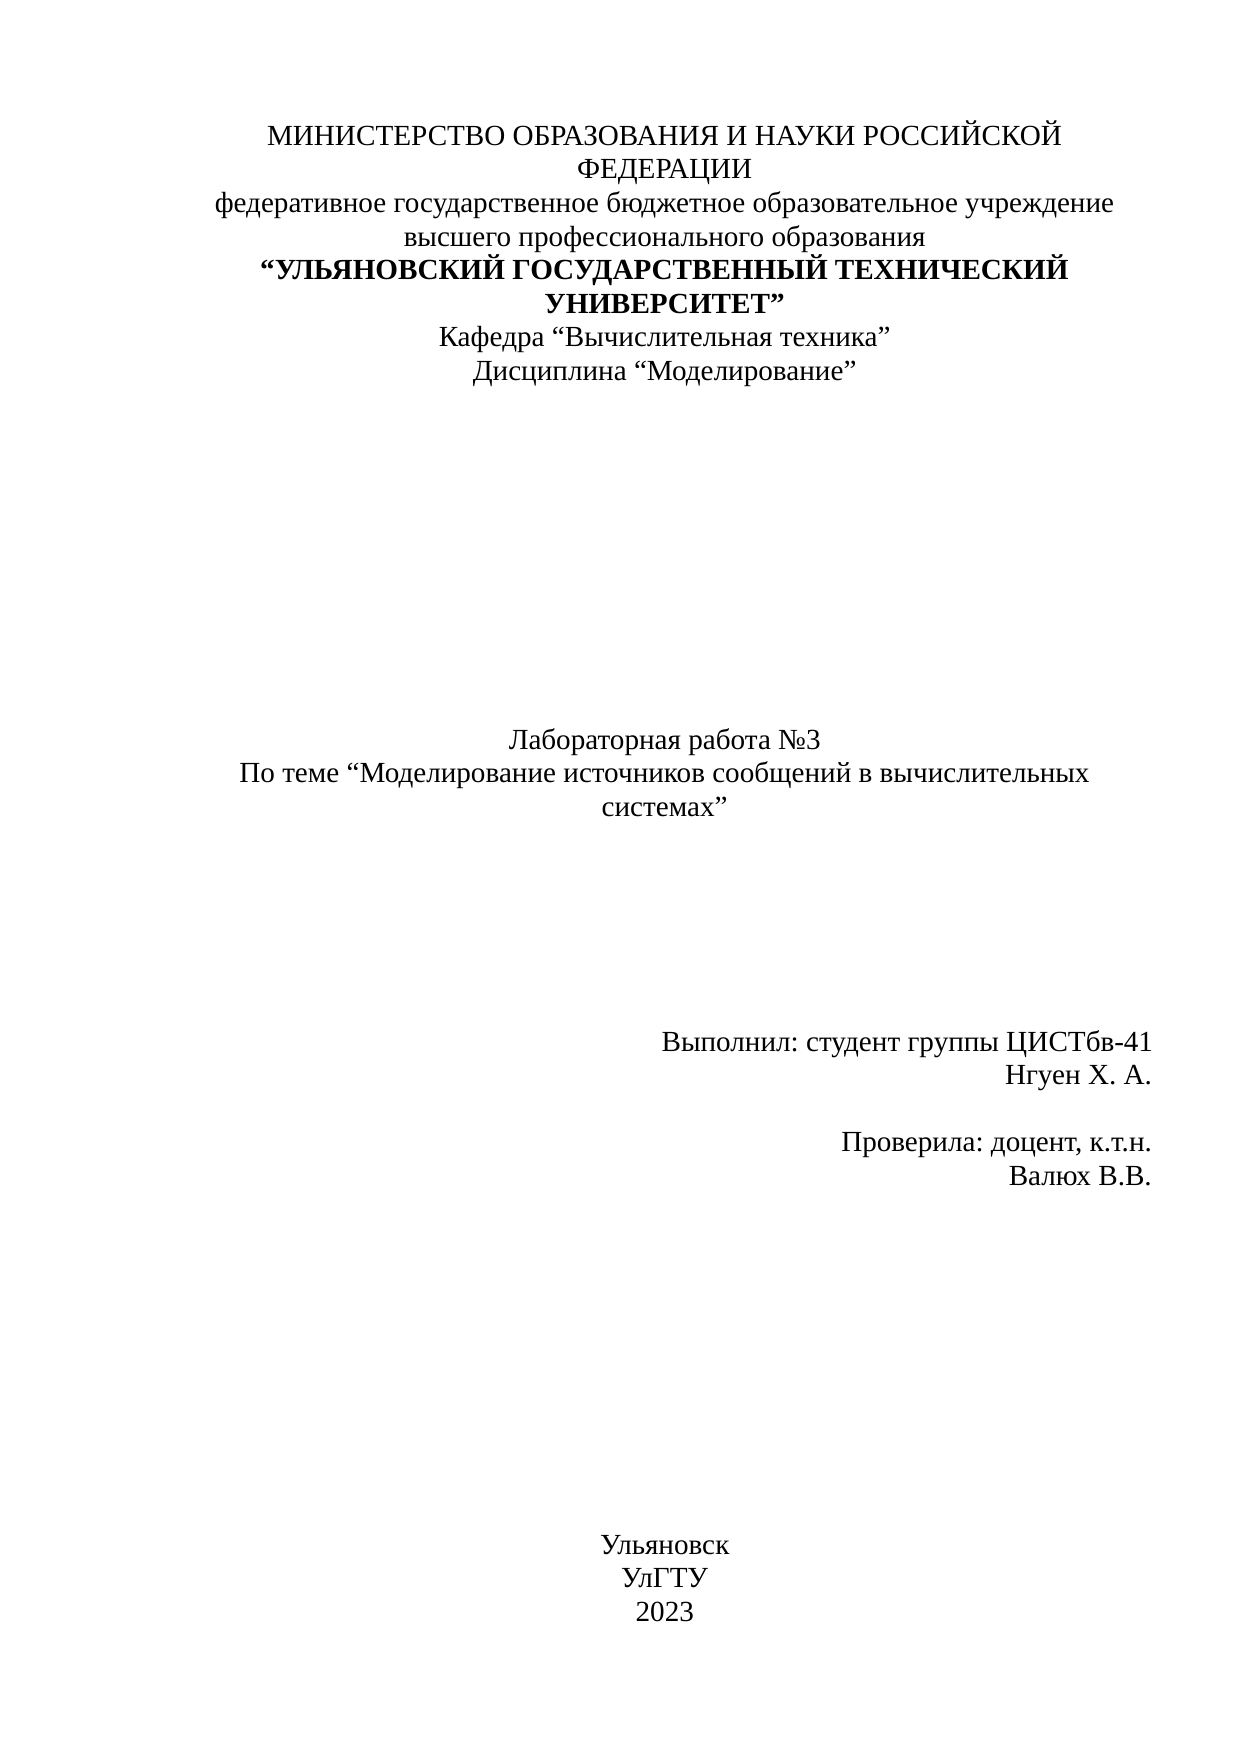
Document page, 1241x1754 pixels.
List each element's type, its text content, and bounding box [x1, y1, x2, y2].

text МИНИСТЕРСТВО ОБРАЗОВАНИЯ И НАУКИ РОССИЙСКОЙ ФЕДЕРАЦИИ [177, 118, 1152, 185]
text высшего профессионального образования [177, 219, 1152, 252]
text системах” [177, 789, 1152, 822]
text Дисциплина “Моделирование” [177, 353, 1152, 386]
text Выполнил: студент группы ЦИСТбв-41 [177, 1024, 1153, 1057]
text Кафедра “Вычислительная техника” [177, 319, 1152, 353]
text Лабораторная работа №3 [177, 722, 1152, 755]
text федеративное государственное бюджетное образовательное учреждение [177, 185, 1152, 219]
text По теме “Моделирование источников сообщений в вычислительных [177, 755, 1152, 789]
text 2023 [177, 1594, 1152, 1627]
text Валюх В.В. [177, 1158, 1152, 1191]
text Нгуен Х. А. [177, 1057, 1152, 1091]
text УлГТУ [177, 1560, 1152, 1594]
text Проверила: доцент, к.т.н. [177, 1124, 1152, 1158]
text “УЛЬЯНОВСКИЙ ГОСУДАРСТВЕННЫЙ ТЕХНИЧЕСКИЙ УНИВЕРСИТЕТ” [177, 252, 1152, 319]
text Ульяновск [177, 1527, 1152, 1560]
